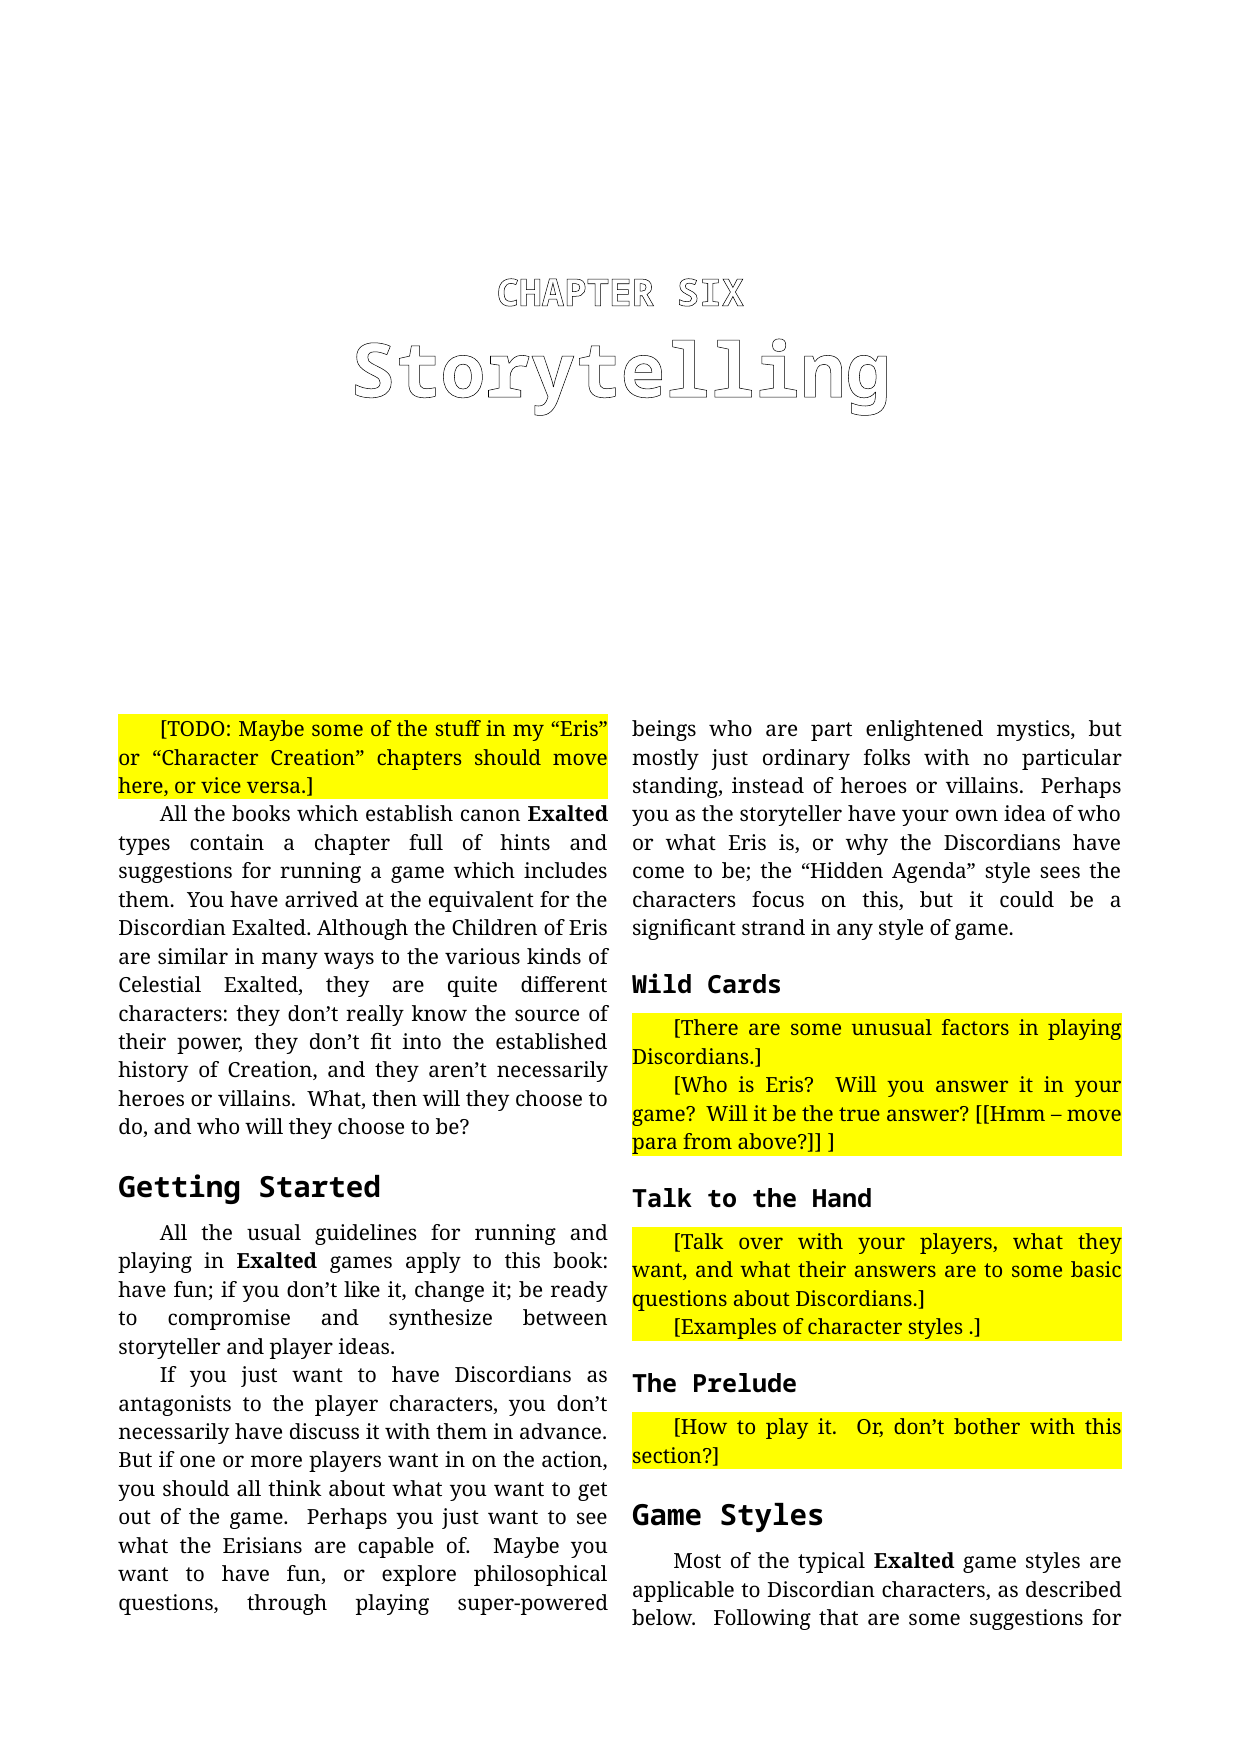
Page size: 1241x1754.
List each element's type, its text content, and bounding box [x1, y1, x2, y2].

subtitle Talk to the Hand [632, 1181, 1122, 1214]
text Most of the typical Exalted game styles are applicable to Discordian characters, as described below. Following that are some suggestions for [632, 1546, 1122, 1632]
text [Examples of character styles .] [632, 1312, 1122, 1341]
title Storytelling [118, 317, 1122, 419]
subtitle Getting Started [118, 1166, 608, 1206]
subtitle Wild Cards [632, 967, 1122, 1001]
subtitle The Prelude [632, 1366, 1122, 1400]
text [Talk over with your players, what they want, and what their answers are to some basic questions about Discordians.] [632, 1227, 1122, 1312]
text [Who is Eris? Will you answer it in your game? Will it be the true answer? [[Hmm – move para from above?]] ] [632, 1070, 1122, 1156]
text All the usual guidelines for running and playing in Exalted games apply to this book: have fun; if you don’t like it, change it; be ready to compromise and synthesize between storyteller and player ideas. [118, 1218, 608, 1360]
text [There are some unusual factors in playing Discordians.] [632, 1013, 1122, 1070]
text All the books which establish canon Exalted types contain a chapter full of hints and suggestions for running a game which includes them. You have arrived at the equivalent for the Discordian Exalted. Although the Children of Eris are similar in many ways to the various kinds of Celestial Exalted, they are quite different characters: they don’t really know the source of their power, they don’t fit into the established history of Creation, and they aren’t necessarily heroes or villains. What, then will they choose to do, and who will they choose to be? [118, 799, 608, 1141]
subtitle Game Styles [632, 1494, 1122, 1534]
text [How to play it. Or, don’t bother with this section?] [632, 1412, 1122, 1469]
title Chapter Six [118, 266, 1122, 317]
text beings who are part enlightened mystics, but mostly just ordinary folks with no particular standing, instead of heroes or villains. Perhaps you as the storyteller have your own idea of who or what Eris is, or why the Discordians have come to be; the “Hidden Agenda” style sees the characters focus on this, but it could be a significant strand in any style of game. [632, 714, 1122, 942]
text [TODO: Maybe some of the stuff in my “Eris” or “Character Creation” chapters should move here, or vice versa.] [118, 714, 608, 799]
text If you just want to have Discordians as antagonists to the player characters, you don’t necessarily have discuss it with them in advance. But if one or more players want in on the action, you should all think about what you want to get out of the game. Perhaps you just want to see what the Erisians are capable of. Maybe you want to have fun, or explore philosophical questions, through playing super-powered [118, 1360, 608, 1616]
